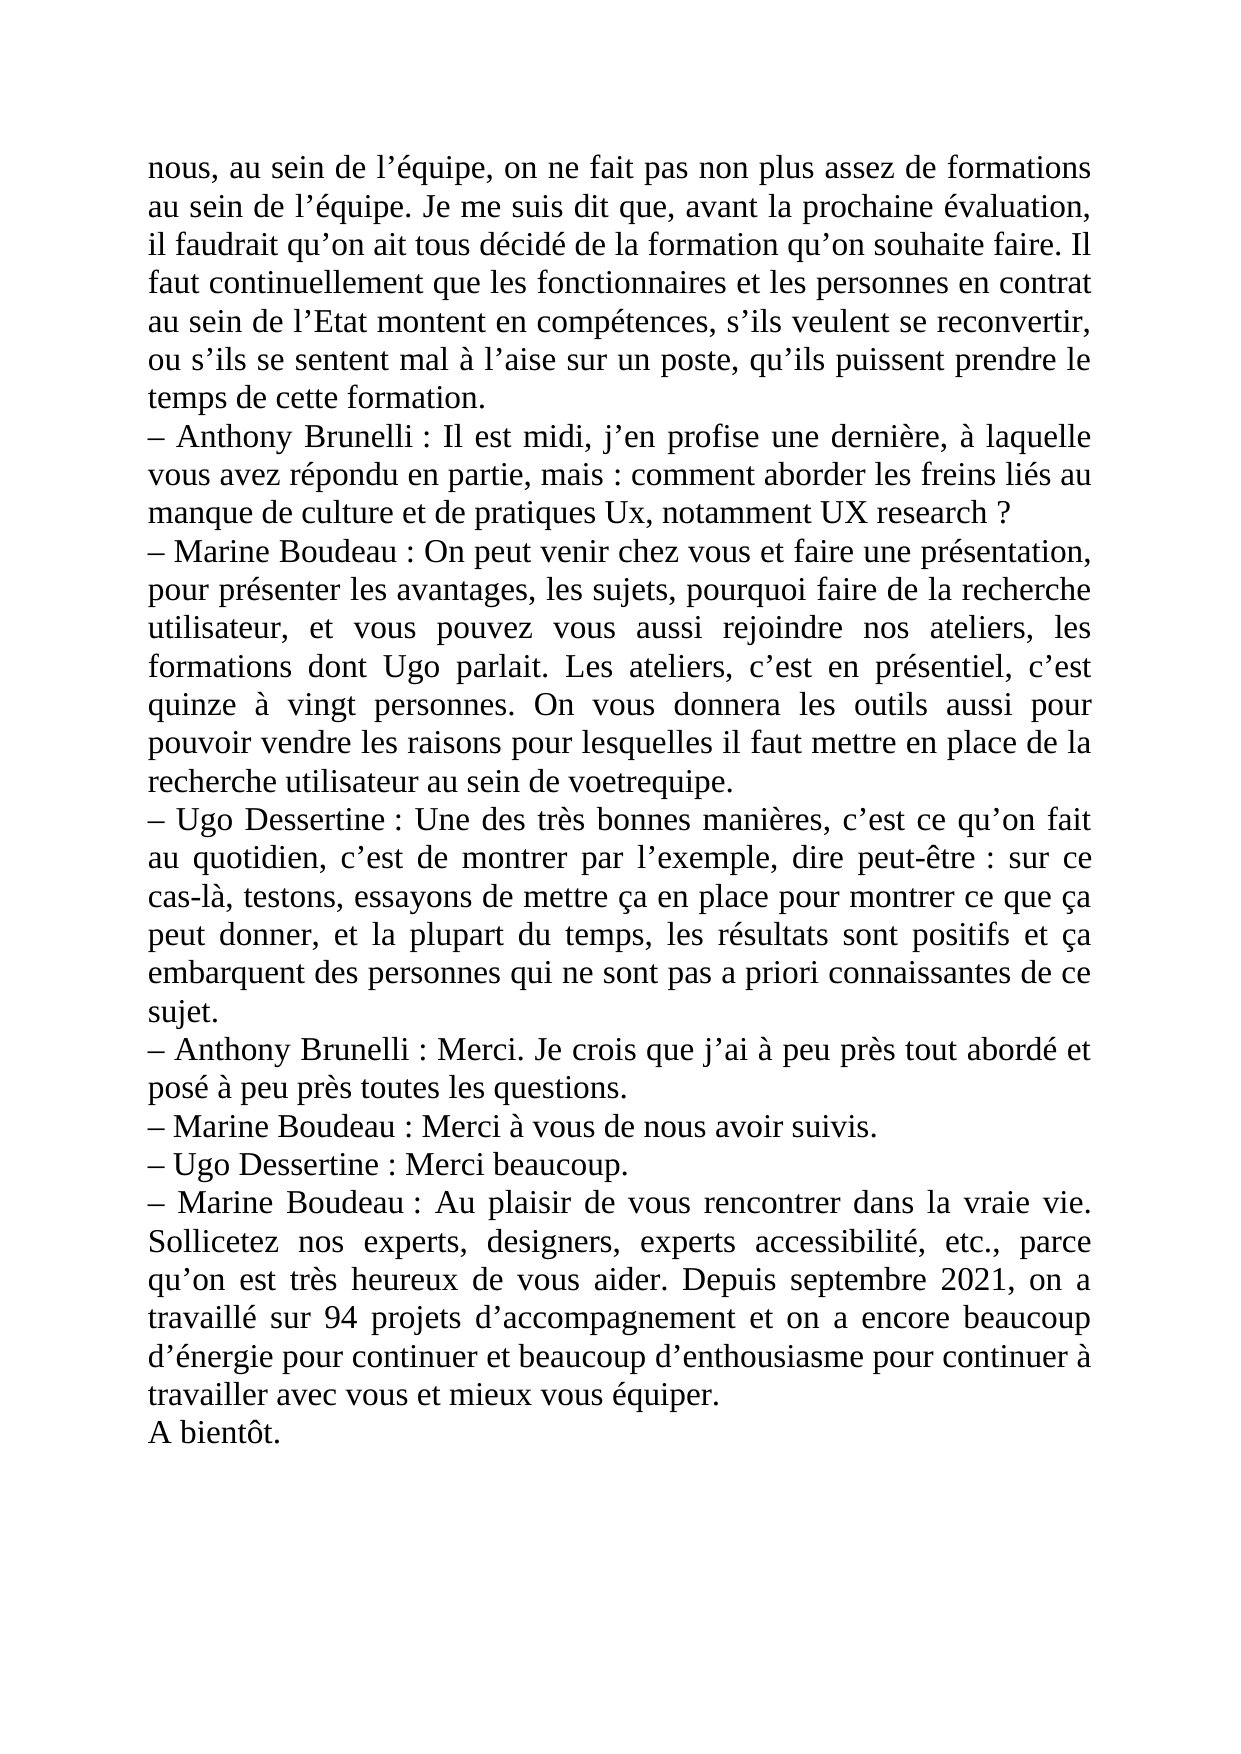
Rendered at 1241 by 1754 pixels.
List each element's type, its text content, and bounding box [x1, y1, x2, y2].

text – Ugo Dessertine : Merci beaucoup. [148, 1144, 1093, 1183]
text – Marine Boudeau : Merci à vous de nous avoir suivis. [148, 1106, 1093, 1144]
text A bientôt. [148, 1413, 1093, 1451]
text nous, au sein de l’équipe, on ne fait pas non plus assez de formations au sein de l’équipe. Je me suis dit que, avant la prochaine évaluation, il faudrait qu’on ait tous décidé de la formation qu’on souhaite faire. Il faut continuellement que les fonctionnaires et les personnes en contrat au sein de l’Etat montent en compétences, s’ils veulent se reconvertir, ou s’ils se sentent mal à l’aise sur un poste, qu’ils puissent prendre le temps de cette formation. [148, 148, 1093, 416]
text – Anthony Brunelli : Merci. Je crois que j’ai à peu près tout abordé et posé à peu près toutes les questions. [148, 1029, 1093, 1106]
text – Ugo Dessertine : Une des très bonnes manières, c’est ce qu’on fait au quotidien, c’est de montrer par l’exemple, dire peut-être : sur ce cas-là, testons, essayons de mettre ça en place pour montrer ce que ça peut donner, et la plupart du temps, les résultats sont positifs et ça embarquent des personnes qui ne sont pas a priori connaissantes de ce sujet. [148, 799, 1093, 1029]
text – Anthony Brunelli : Il est midi, j’en profise une dernière, à laquelle vous avez répondu en partie, mais : comment aborder les freins liés au manque de culture et de pratiques Ux, notamment UX research ? [148, 416, 1093, 531]
text – Marine Boudeau : On peut venir chez vous et faire une présentation, pour présenter les avantages, les sujets, pourquoi faire de la recherche utilisateur, et vous pouvez vous aussi rejoindre nos ateliers, les formations dont Ugo parlait. Les ateliers, c’est en présentiel, c’est quinze à vingt personnes. On vous donnera les outils aussi pour pouvoir vendre les raisons pour lesquelles il faut mettre en place de la recherche utilisateur au sein de voetrequipe. [148, 531, 1093, 799]
text – Marine Boudeau : Au plaisir de vous rencontrer dans la vraie vie. Sollicetez nos experts, designers, experts accessibilité, etc., parce qu’on est très heureux de vous aider. Depuis septembre 2021, on a travaillé sur 94 projets d’accompagnement et on a encore beaucoup d’énergie pour continuer et beaucoup d’enthousiasme pour continuer à travailler avec vous et mieux vous équiper. [148, 1183, 1093, 1413]
